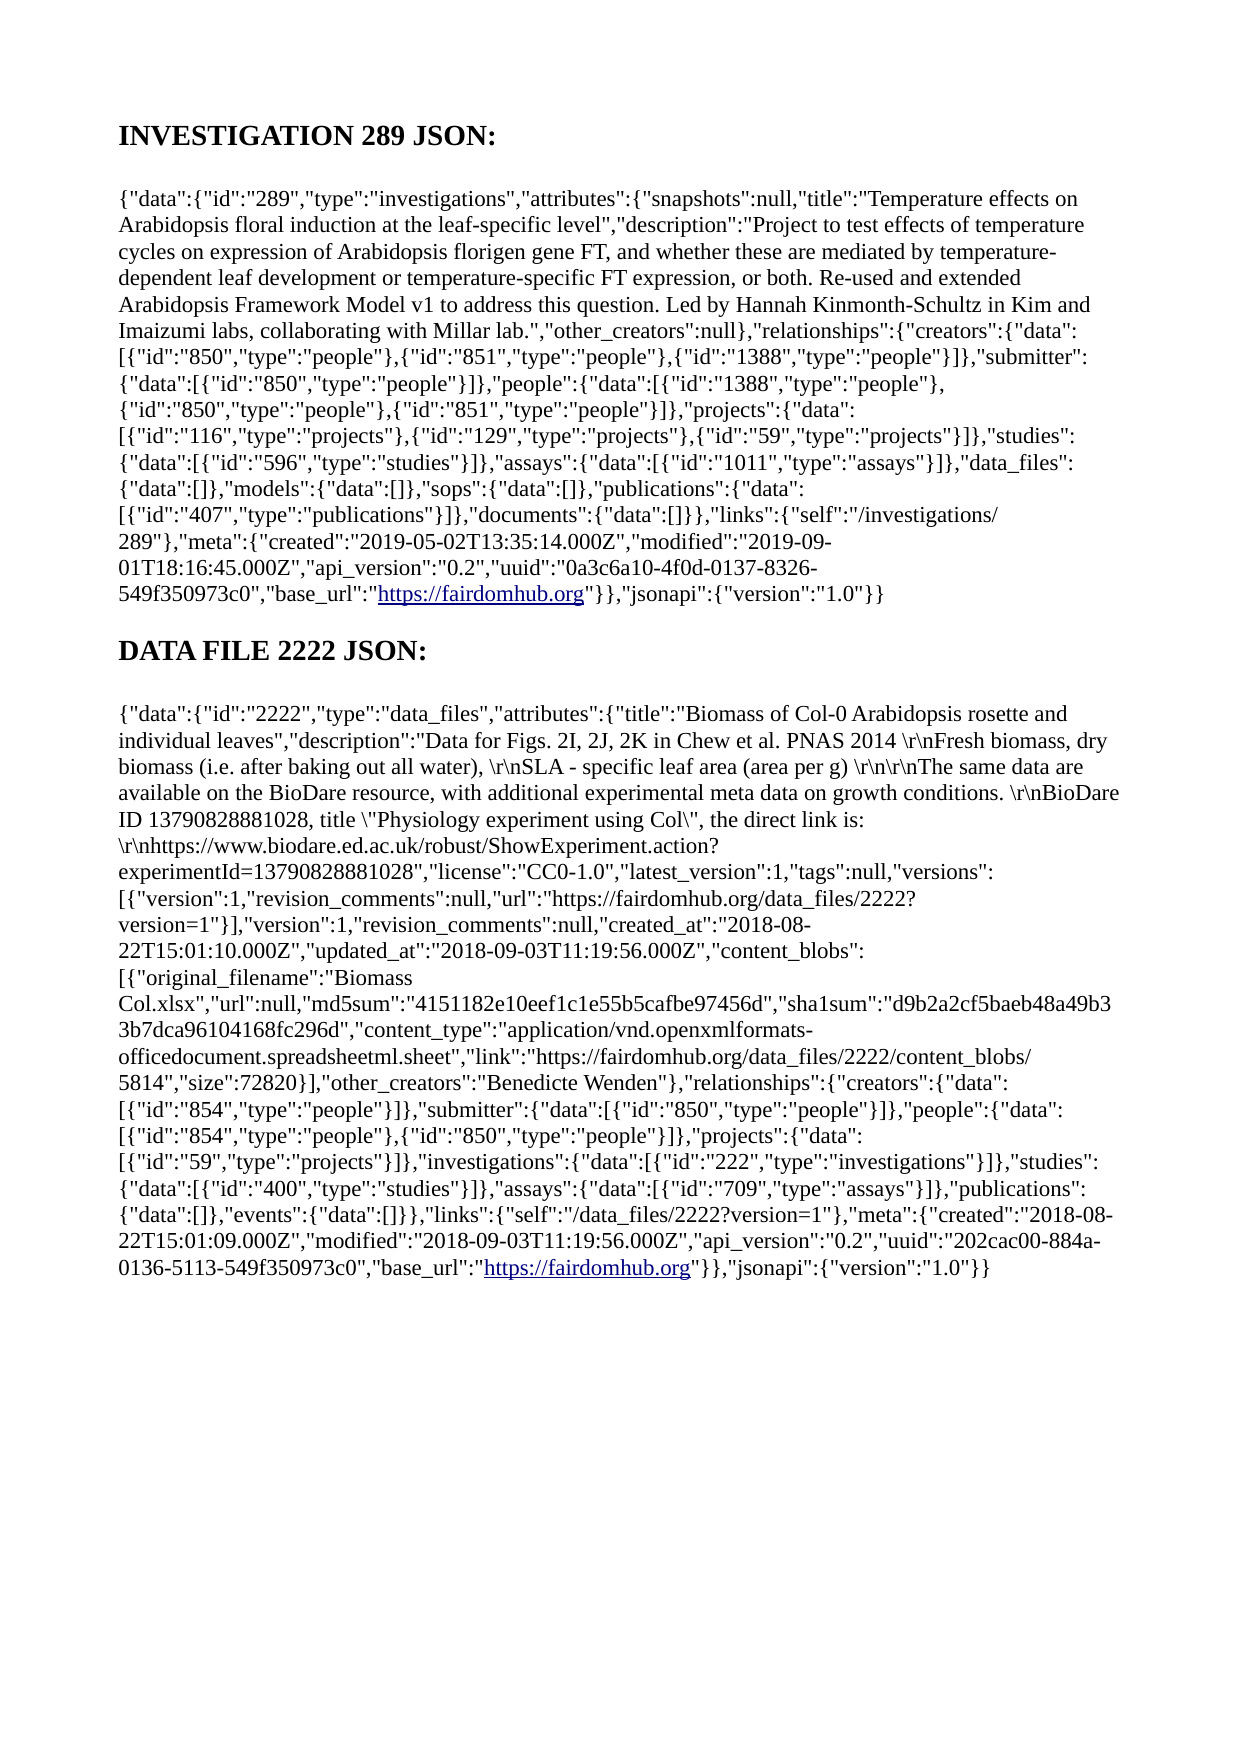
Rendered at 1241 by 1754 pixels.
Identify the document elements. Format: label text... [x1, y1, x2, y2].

text DATA FILE 2222 JSON: [118, 633, 1122, 667]
text {"data":{"id":"2222","type":"data_files","attributes":{"title":"Biomass of Col-0 Arabidopsis rosette and individual leaves","description":"Data for Figs. 2I, 2J, 2K in Chew et al. PNAS 2014 \r\nFresh biomass, dry biomass (i.e. after baking out all water), \r\nSLA - specific leaf area (area per g) \r\n\r\nThe same data are available on the BioDare resource, with additional experimental meta data on growth conditions. \r\nBioDare ID 13790828881028, title \"Physiology experiment using Col\", the direct link is: \r\nhttps://www.biodare.ed.ac.uk/robust/ShowExperiment.action?experimentId=13790828881028","license":"CC0-1.0","latest_version":1,"tags":null,"versions":[{"version":1,"revision_comments":null,"url":"https://fairdomhub.org/data_files/2222?version=1"}],"version":1,"revision_comments":null,"created_at":"2018-08-22T15:01:10.000Z","updated_at":"2018-09-03T11:19:56.000Z","content_blobs":[{"original_filename":"Biomass Col.xlsx","url":null,"md5sum":"4151182e10eef1c1e55b5cafbe97456d","sha1sum":"d9b2a2cf5baeb48a49b33b7dca96104168fc296d","content_type":"application/vnd.openxmlformats-officedocument.spreadsheetml.sheet","link":"https://fairdomhub.org/data_files/2222/content_blobs/5814","size":72820}],"other_creators":"Benedicte Wenden"},"relationships":{"creators":{"data":[{"id":"854","type":"people"}]},"submitter":{"data":[{"id":"850","type":"people"}]},"people":{"data":[{"id":"854","type":"people"},{"id":"850","type":"people"}]},"projects":{"data":[{"id":"59","type":"projects"}]},"investigations":{"data":[{"id":"222","type":"investigations"}]},"studies":{"data":[{"id":"400","type":"studies"}]},"assays":{"data":[{"id":"709","type":"assays"}]},"publications":{"data":[]},"events":{"data":[]}},"links":{"self":"/data_files/2222?version=1"},"meta":{"created":"2018-08-22T15:01:09.000Z","modified":"2018-09-03T11:19:56.000Z","api_version":"0.2","uuid":"202cac00-884a-0136-5113-549f350973c0","base_url":"https://fairdomhub.org"}},"jsonapi":{"version":"1.0"}} [118, 700, 1122, 1280]
text {"data":{"id":"289","type":"investigations","attributes":{"snapshots":null,"title":"Temperature effects on Arabidopsis floral induction at the leaf-specific level","description":"Project to test effects of temperature cycles on expression of Arabidopsis florigen gene FT, and whether these are mediated by temperature-dependent leaf development or temperature-specific FT expression, or both. Re-used and extended Arabidopsis Framework Model v1 to address this question. Led by Hannah Kinmonth-Schultz in Kim and Imaizumi labs, collaborating with Millar lab.","other_creators":null},"relationships":{"creators":{"data":[{"id":"850","type":"people"},{"id":"851","type":"people"},{"id":"1388","type":"people"}]},"submitter":{"data":[{"id":"850","type":"people"}]},"people":{"data":[{"id":"1388","type":"people"},{"id":"850","type":"people"},{"id":"851","type":"people"}]},"projects":{"data":[{"id":"116","type":"projects"},{"id":"129","type":"projects"},{"id":"59","type":"projects"}]},"studies":{"data":[{"id":"596","type":"studies"}]},"assays":{"data":[{"id":"1011","type":"assays"}]},"data_files":{"data":[]},"models":{"data":[]},"sops":{"data":[]},"publications":{"data":[{"id":"407","type":"publications"}]},"documents":{"data":[]}},"links":{"self":"/investigations/289"},"meta":{"created":"2019-05-02T13:35:14.000Z","modified":"2019-09-01T18:16:45.000Z","api_version":"0.2","uuid":"0a3c6a10-4f0d-0137-8326-549f350973c0","base_url":"https://fairdomhub.org"}},"jsonapi":{"version":"1.0"}} [118, 185, 1122, 607]
text INVESTIGATION 289 JSON: [118, 118, 1122, 152]
